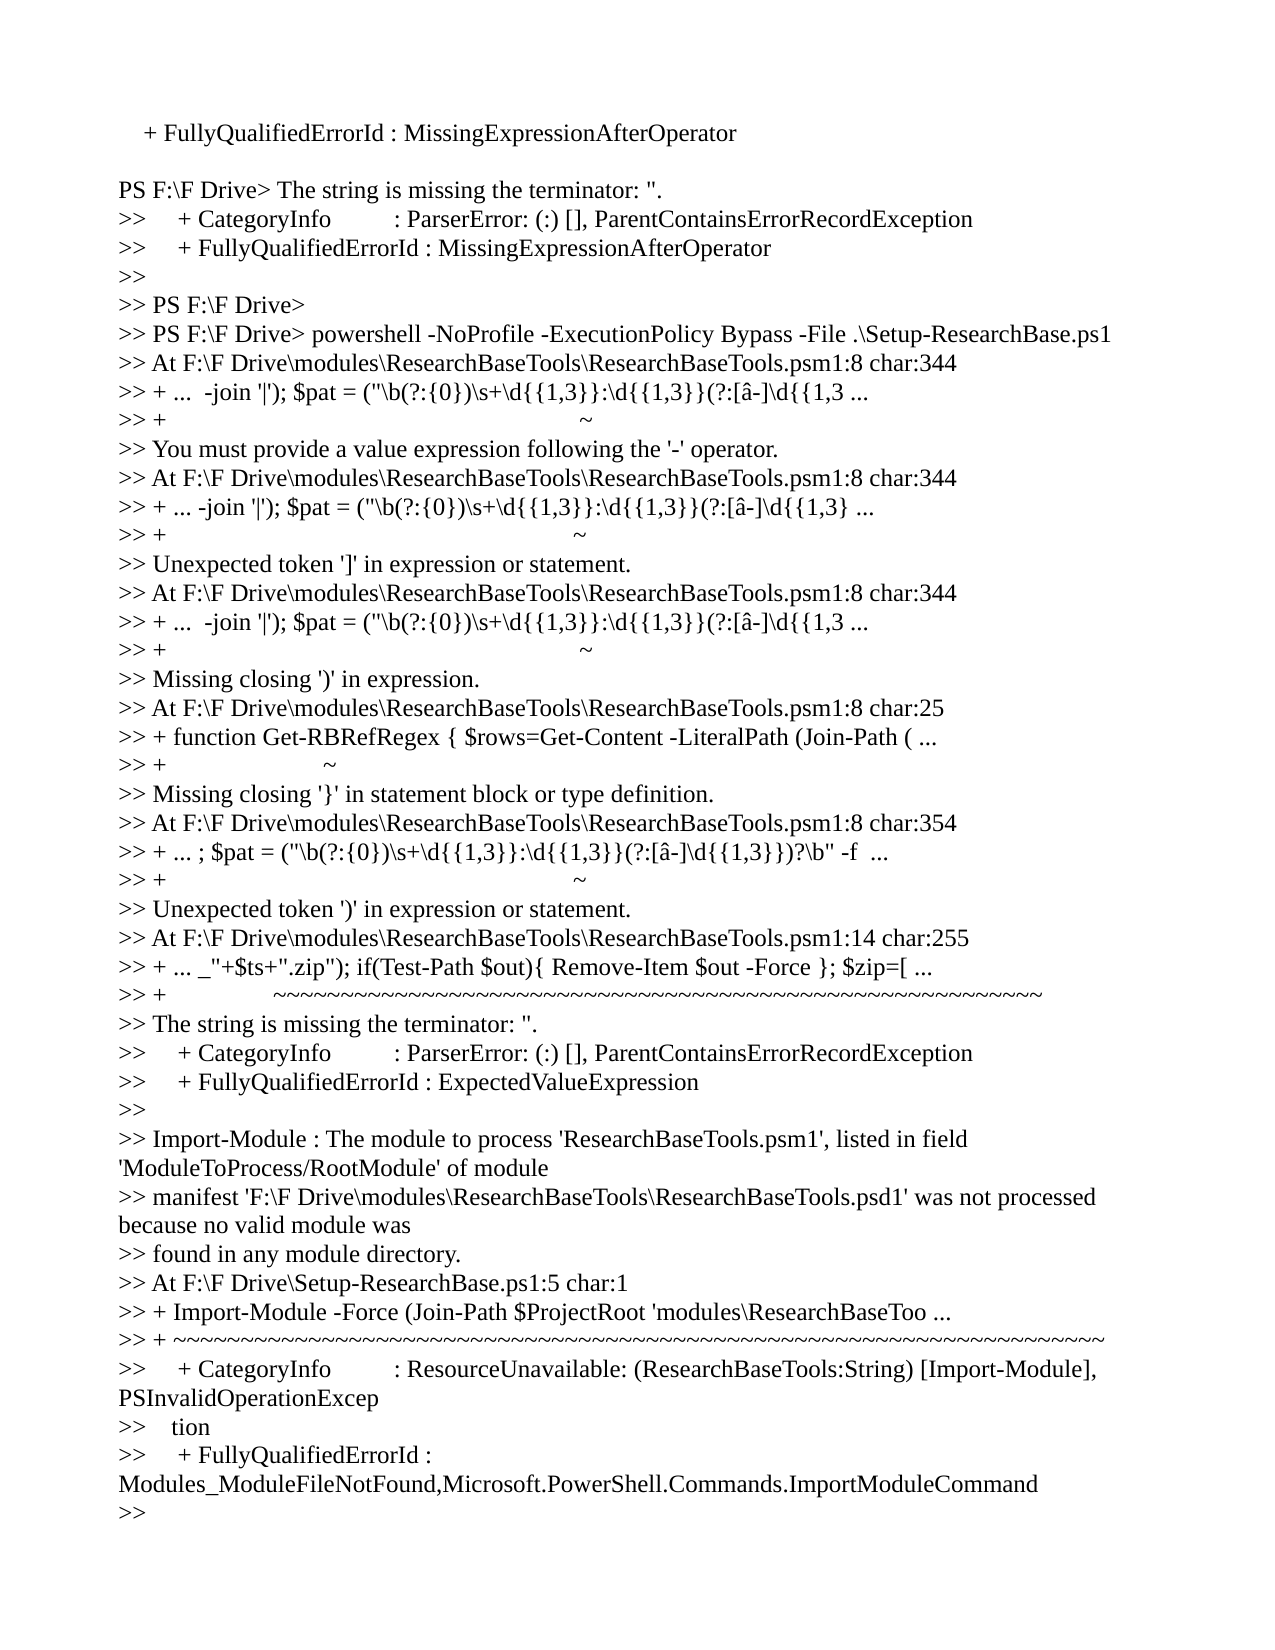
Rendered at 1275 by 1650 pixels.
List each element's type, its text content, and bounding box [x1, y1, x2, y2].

text >> + ~ [118, 636, 1157, 664]
text >> PS F:\F Drive> powershell -NoProfile -ExecutionPolicy Bypass -File .\Setup-ResearchBase.ps1 [118, 319, 1157, 348]
text >> + ... ; $pat = ("\b(?:{0})\s+\d{{1,3}}:\d{{1,3}}(?:[â-]\d{{1,3}})?\b" -f ... [118, 837, 1157, 866]
text >> Unexpected token ')' in expression or statement. [118, 894, 1157, 923]
text >> + ~~~~~~~~~~~~~~~~~~~~~~~~~~~~~~~~~~~~~~~~~~~~~~~~~~~~~~~~~ [118, 981, 1157, 1009]
text >> You must provide a value expression following the '-' operator. [118, 434, 1157, 463]
text >> found in any module directory. [118, 1239, 1157, 1268]
text >> The string is missing the terminator: ". [118, 1009, 1157, 1038]
text >> Import-Module : The module to process 'ResearchBaseTools.psm1', listed in field 'ModuleToProcess/RootModule' of module [118, 1124, 1157, 1182]
text >> + Import-Module -Force (Join-Path $ProjectRoot 'modules\ResearchBaseToo ... [118, 1297, 1157, 1326]
text >> + function Get-RBRefRegex { $rows=Get-Content -LiteralPath (Join-Path ( ... [118, 722, 1157, 751]
text >> + FullyQualifiedErrorId : MissingExpressionAfterOperator [118, 233, 1157, 262]
text >> [118, 1498, 1157, 1527]
text >> At F:\F Drive\modules\ResearchBaseTools\ResearchBaseTools.psm1:8 char:354 [118, 808, 1157, 837]
text >> + ~ [118, 521, 1157, 549]
text >> + FullyQualifiedErrorId : Modules_ModuleFileNotFound,Microsoft.PowerShell.Commands.ImportModuleCommand [118, 1441, 1157, 1498]
text >> tion [118, 1412, 1157, 1441]
text >> At F:\F Drive\modules\ResearchBaseTools\ResearchBaseTools.psm1:8 char:344 [118, 348, 1157, 377]
text >> Missing closing ')' in expression. [118, 664, 1157, 693]
text >> + ... -join '|'); $pat = ("\b(?:{0})\s+\d{{1,3}}:\d{{1,3}}(?:[â-]\d{{1,3 ... [118, 607, 1157, 636]
text >> + ~ [118, 866, 1157, 894]
text >> + ~~~~~~~~~~~~~~~~~~~~~~~~~~~~~~~~~~~~~~~~~~~~~~~~~~~~~~~~~~~~~~~~~~~~~ [118, 1326, 1157, 1354]
text >> + CategoryInfo : ResourceUnavailable: (ResearchBaseTools:String) [Import-Module], PSInvalidOperationExcep [118, 1354, 1157, 1412]
text >> [118, 262, 1157, 291]
text >> + ... -join '|'); $pat = ("\b(?:{0})\s+\d{{1,3}}:\d{{1,3}}(?:[â-]\d{{1,3 ... [118, 377, 1157, 406]
text >> + ~ [118, 751, 1157, 779]
text >> manifest 'F:\F Drive\modules\ResearchBaseTools\ResearchBaseTools.psd1' was not processed because no valid module was [118, 1182, 1157, 1239]
text >> PS F:\F Drive> [118, 291, 1157, 319]
text >> + ~ [118, 406, 1157, 434]
text >> At F:\F Drive\modules\ResearchBaseTools\ResearchBaseTools.psm1:8 char:344 [118, 578, 1157, 607]
text >> + CategoryInfo : ParserError: (:) [], ParentContainsErrorRecordException [118, 204, 1157, 233]
text PS F:\F Drive> The string is missing the terminator: ". [118, 176, 1157, 204]
text >> At F:\F Drive\modules\ResearchBaseTools\ResearchBaseTools.psm1:8 char:344 [118, 463, 1157, 492]
text >> [118, 1096, 1157, 1124]
text >> + FullyQualifiedErrorId : ExpectedValueExpression [118, 1067, 1157, 1096]
text >> Missing closing '}' in statement block or type definition. [118, 779, 1157, 808]
text >> + CategoryInfo : ParserError: (:) [], ParentContainsErrorRecordException [118, 1038, 1157, 1067]
text + FullyQualifiedErrorId : MissingExpressionAfterOperator [118, 118, 1157, 147]
text >> At F:\F Drive\Setup-ResearchBase.ps1:5 char:1 [118, 1268, 1157, 1297]
text >> + ... -join '|'); $pat = ("\b(?:{0})\s+\d{{1,3}}:\d{{1,3}}(?:[â-]\d{{1,3} ... [118, 492, 1157, 521]
text >> At F:\F Drive\modules\ResearchBaseTools\ResearchBaseTools.psm1:14 char:255 [118, 923, 1157, 952]
text >> + ... _"+$ts+".zip"); if(Test-Path $out){ Remove-Item $out -Force }; $zip=[ ... [118, 952, 1157, 981]
text >> Unexpected token ']' in expression or statement. [118, 549, 1157, 578]
text >> At F:\F Drive\modules\ResearchBaseTools\ResearchBaseTools.psm1:8 char:25 [118, 693, 1157, 722]
